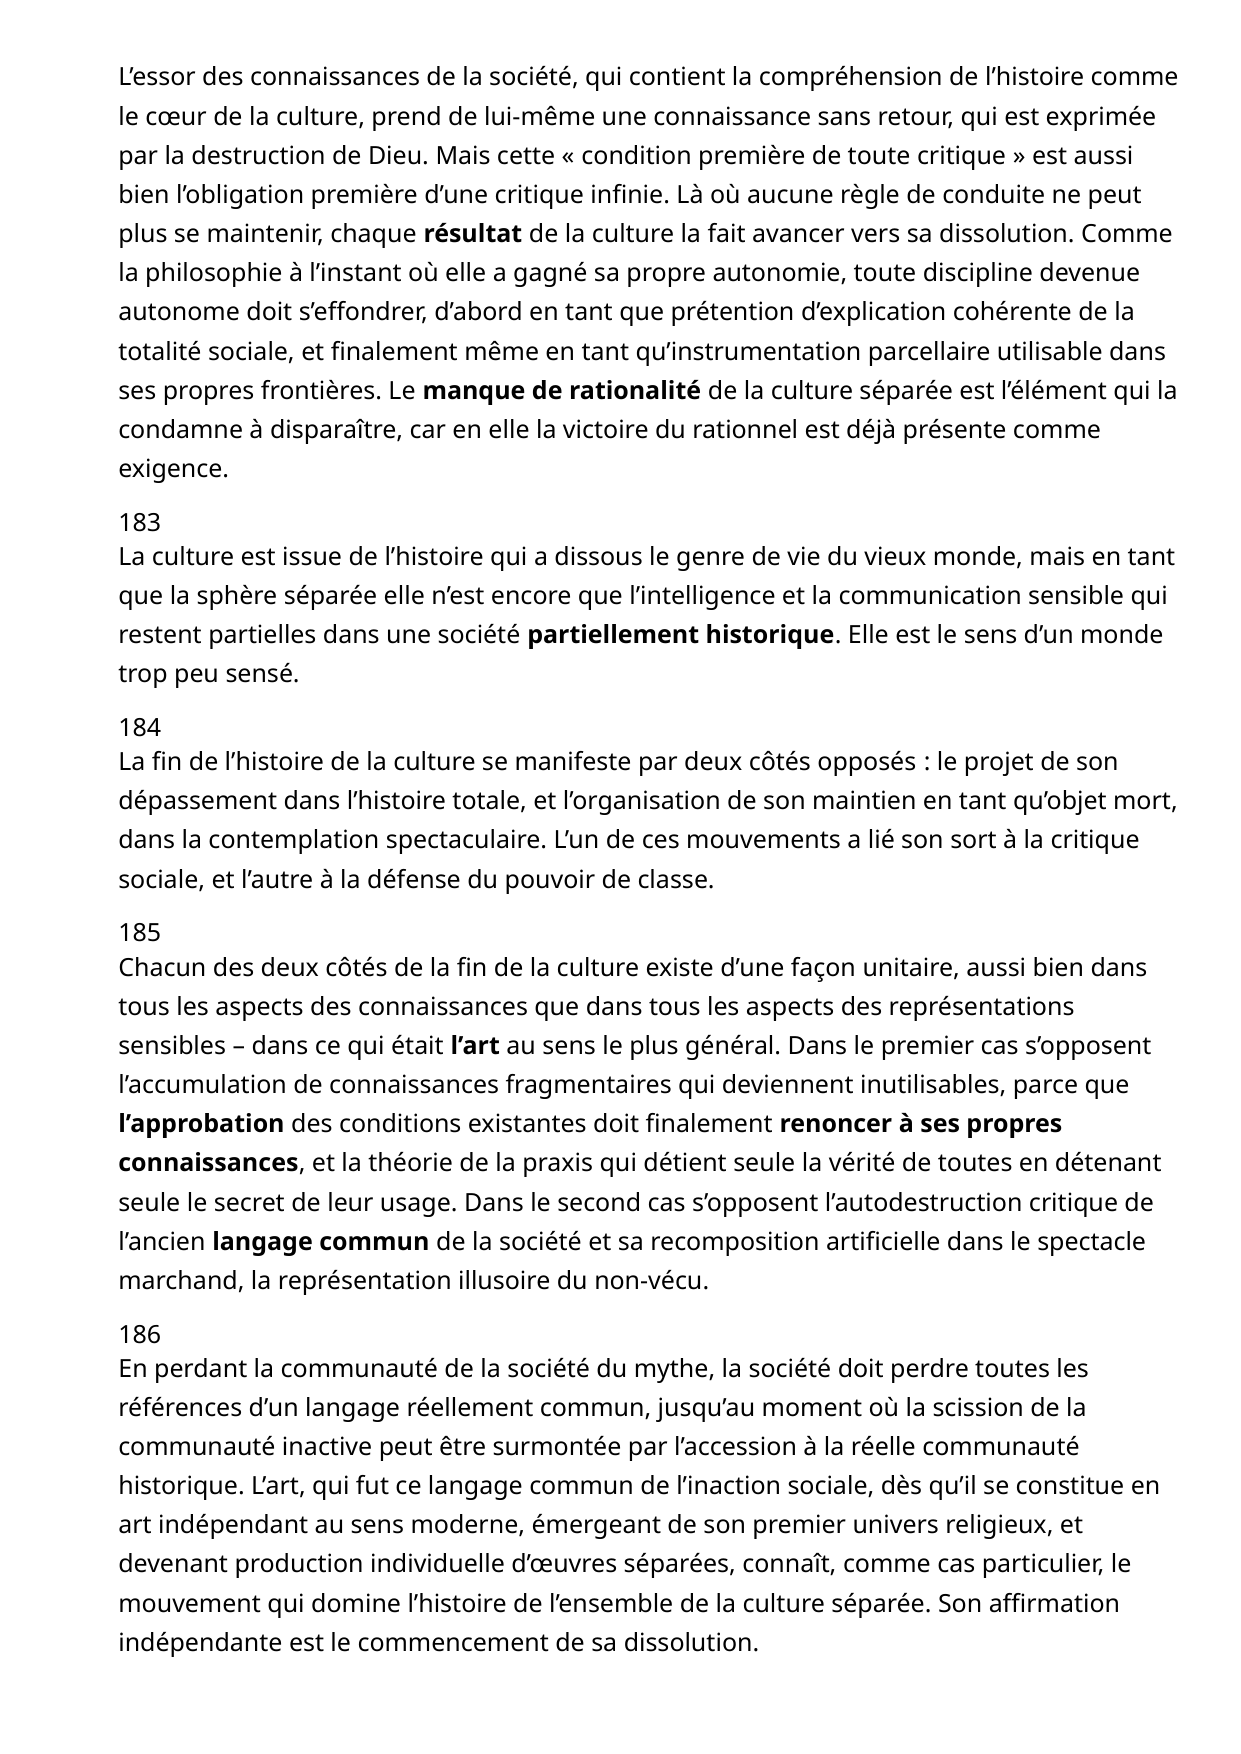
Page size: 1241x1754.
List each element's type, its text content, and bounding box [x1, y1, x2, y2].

text Chacun des deux côtés de la fin de la culture existe d’une façon unitaire, aussi bien dans tous les aspects des connaissances que dans tous les aspects des représentations sensibles – dans ce qui était l’art au sens le plus général. Dans le premier cas s’opposent l’accumulation de connaissances fragmentaires qui deviennent inutilisables, parce que l’approbation des conditions existantes doit finalement renoncer à ses propres connaissances, et la théorie de la praxis qui détient seule la vérité de toutes en détenant seule le secret de leur usage. Dans le second cas s’opposent l’autodestruction critique de l’ancien langage commun de la société et sa recomposition artificielle dans le spectacle marchand, la représentation illusoire du non-vécu. [118, 949, 1181, 1297]
text La culture est issue de l’histoire qui a dissous le genre de vie du vieux monde, mais en tant que la sphère séparée elle n’est encore que l’intelligence et la communication sensible qui restent partielles dans une société partiellement historique. Elle est le sens d’un monde trop peu sensé. [118, 538, 1181, 690]
text 183 [118, 504, 1181, 538]
text La fin de l’histoire de la culture se manifeste par deux côtés opposés : le projet de son dépassement dans l’histoire totale, et l’organisation de son maintien en tant qu’objet mort, dans la contemplation spectaculaire. L’un de ces mouvements a lié son sort à la critique sociale, et l’autre à la défense du pouvoir de classe. [118, 744, 1181, 895]
text L’essor des connaissances de la société, qui contient la compréhension de l’histoire comme le cœur de la culture, prend de lui-même une connaissance sans retour, qui est exprimée par la destruction de Dieu. Mais cette « condition première de toute critique » est aussi bien l’obligation première d’une critique infinie. Là où aucune règle de conduite ne peut plus se maintenir, chaque résultat de la culture la fait avancer vers sa dissolution. Comme la philosophie à l’instant où elle a gagné sa propre autonomie, toute discipline devenue autonome doit s’effondrer, d’abord en tant que prétention d’explication cohérente de la totalité sociale, et finalement même en tant qu’instrumentation parcellaire utilisable dans ses propres frontières. Le manque de rationalité de la culture séparée est l’élément qui la condamne à disparaître, car en elle la victoire du rationnel est déjà présente comme exigence. [118, 59, 1181, 485]
text 185 [118, 915, 1181, 949]
text 186 [118, 1316, 1181, 1350]
text 184 [118, 710, 1181, 744]
text En perdant la communauté de la société du mythe, la société doit perdre toutes les références d’un langage réellement commun, jusqu’au moment où la scission de la communauté inactive peut être surmontée par l’accession à la réelle communauté historique. L’art, qui fut ce langage commun de l’inaction sociale, dès qu’il se constitue en art indépendant au sens moderne, émergeant de son premier univers religieux, et devenant production individuelle d’œuvres séparées, connaît, comme cas particulier, le mouvement qui domine l’histoire de l’ensemble de la culture séparée. Son affirmation indépendante est le commencement de sa dissolution. [118, 1350, 1181, 1658]
